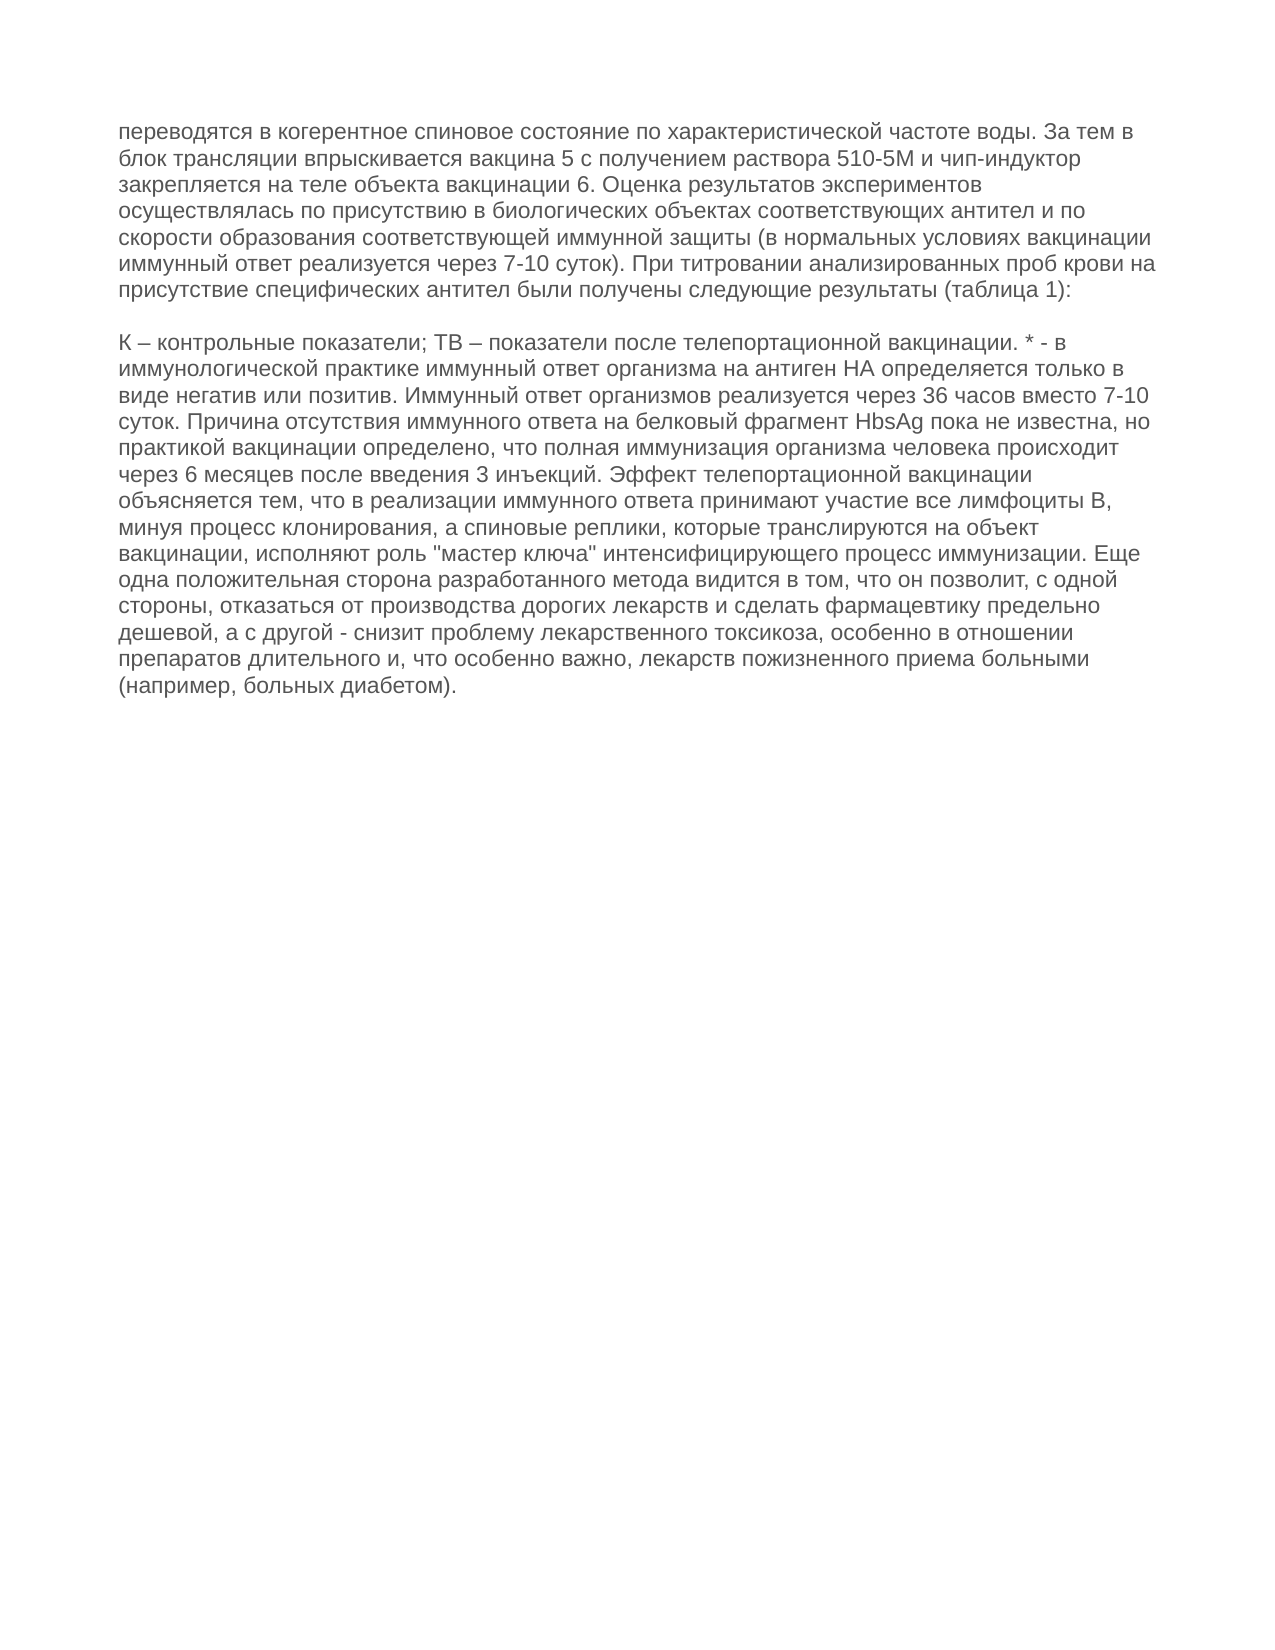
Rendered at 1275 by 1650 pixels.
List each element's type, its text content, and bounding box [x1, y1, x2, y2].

text переводятся в когерентное спиновое состояние по характеристической частоте воды. За тем в блок трансляции впрыскивается вакцина 5 с получением раствора 510-5М и чип-индуктор закрепляется на теле объекта вакцинации 6. Оценка результатов экспериментов осуществлялась по присутствию в биологических объектах соответствующих антител и по скорости образования соответствующей иммунной защиты (в нормальных условиях вакцинации иммунный ответ реализуется через 7-10 суток). При титровании анализированных проб крови на присутствие специфических антител были получены следующие результаты (таблица 1): К – контрольные показатели; ТВ – показатели после телепортационной вакцинации. * - в иммунологической практике иммунный ответ организма на антиген НА определяется только в виде негатив или позитив. Иммунный ответ организмов реализуется через 36 часов вместо 7-10 суток. Причина отсутствия иммунного ответа на белковый фрагмент HbsAg пока не известна, но практикой вакцинации определено, что полная иммунизация организма человека происходит через 6 месяцев после введения 3 инъекций. Эффект телепортационной вакцинации объясняется тем, что в реализации иммунного ответа принимают участие все лимфоциты В, минуя процесс клонирования, а спиновые реплики, которые транслируются на объект вакцинации, исполняют роль "мастер ключа" интенсифицирующего процесс иммунизации. Еще одна положительная сторона разработанного метода видится в том, что он позволит, с одной стороны, отказаться от производства дорогих лекарств и сделать фармацевтику предельно дешевой, а с другой - снизит проблему лекарственного токсикоза, особенно в отношении препаратов длительного и, что особенно важно, лекарств пожизненного приема больными (например, больных диабетом). [118, 118, 1157, 724]
